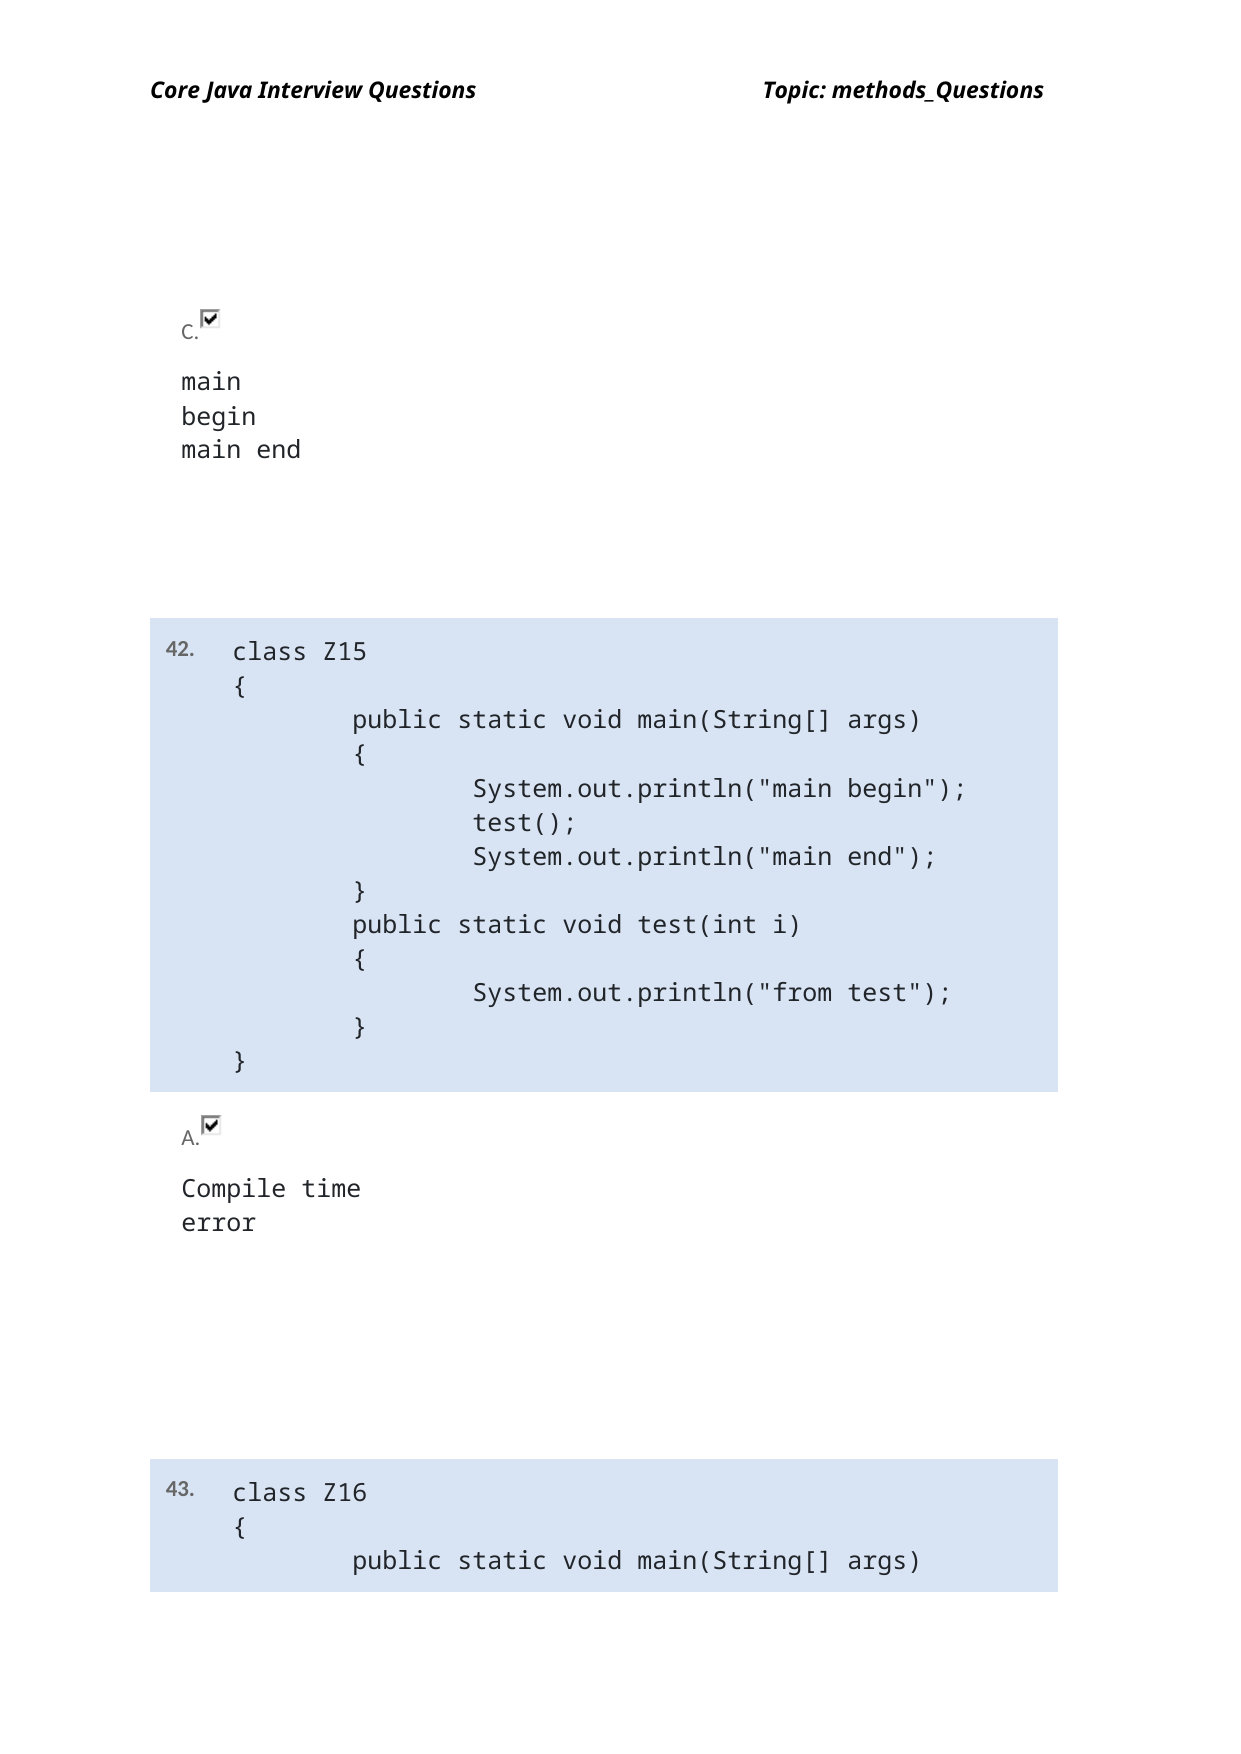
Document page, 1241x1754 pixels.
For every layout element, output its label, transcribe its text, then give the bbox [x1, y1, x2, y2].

table_header [181, 166, 442, 268]
table_cell [150, 1093, 1090, 1458]
table_cell [150, 150, 1090, 618]
table_header A. Compile time error [181, 1108, 442, 1341]
table_header 43. [150, 1459, 216, 1592]
table_header [181, 1341, 319, 1374]
table_header [181, 1375, 319, 1443]
table_header [1058, 1459, 1090, 1592]
table_cell 42. [150, 618, 216, 1092]
table_cell class Z15 { public static void main(String[] args) { System.out.println("main begin"); test(); System.out.println("main end"); } public static void test(int i) { System.out.println("from test"); } } [216, 618, 1058, 1092]
table_header [181, 268, 319, 302]
table_cell [1058, 618, 1090, 1092]
table_header class Z16 { public static void main(String[] args) [216, 1459, 1058, 1592]
table_header C. main begin main end [181, 302, 319, 602]
